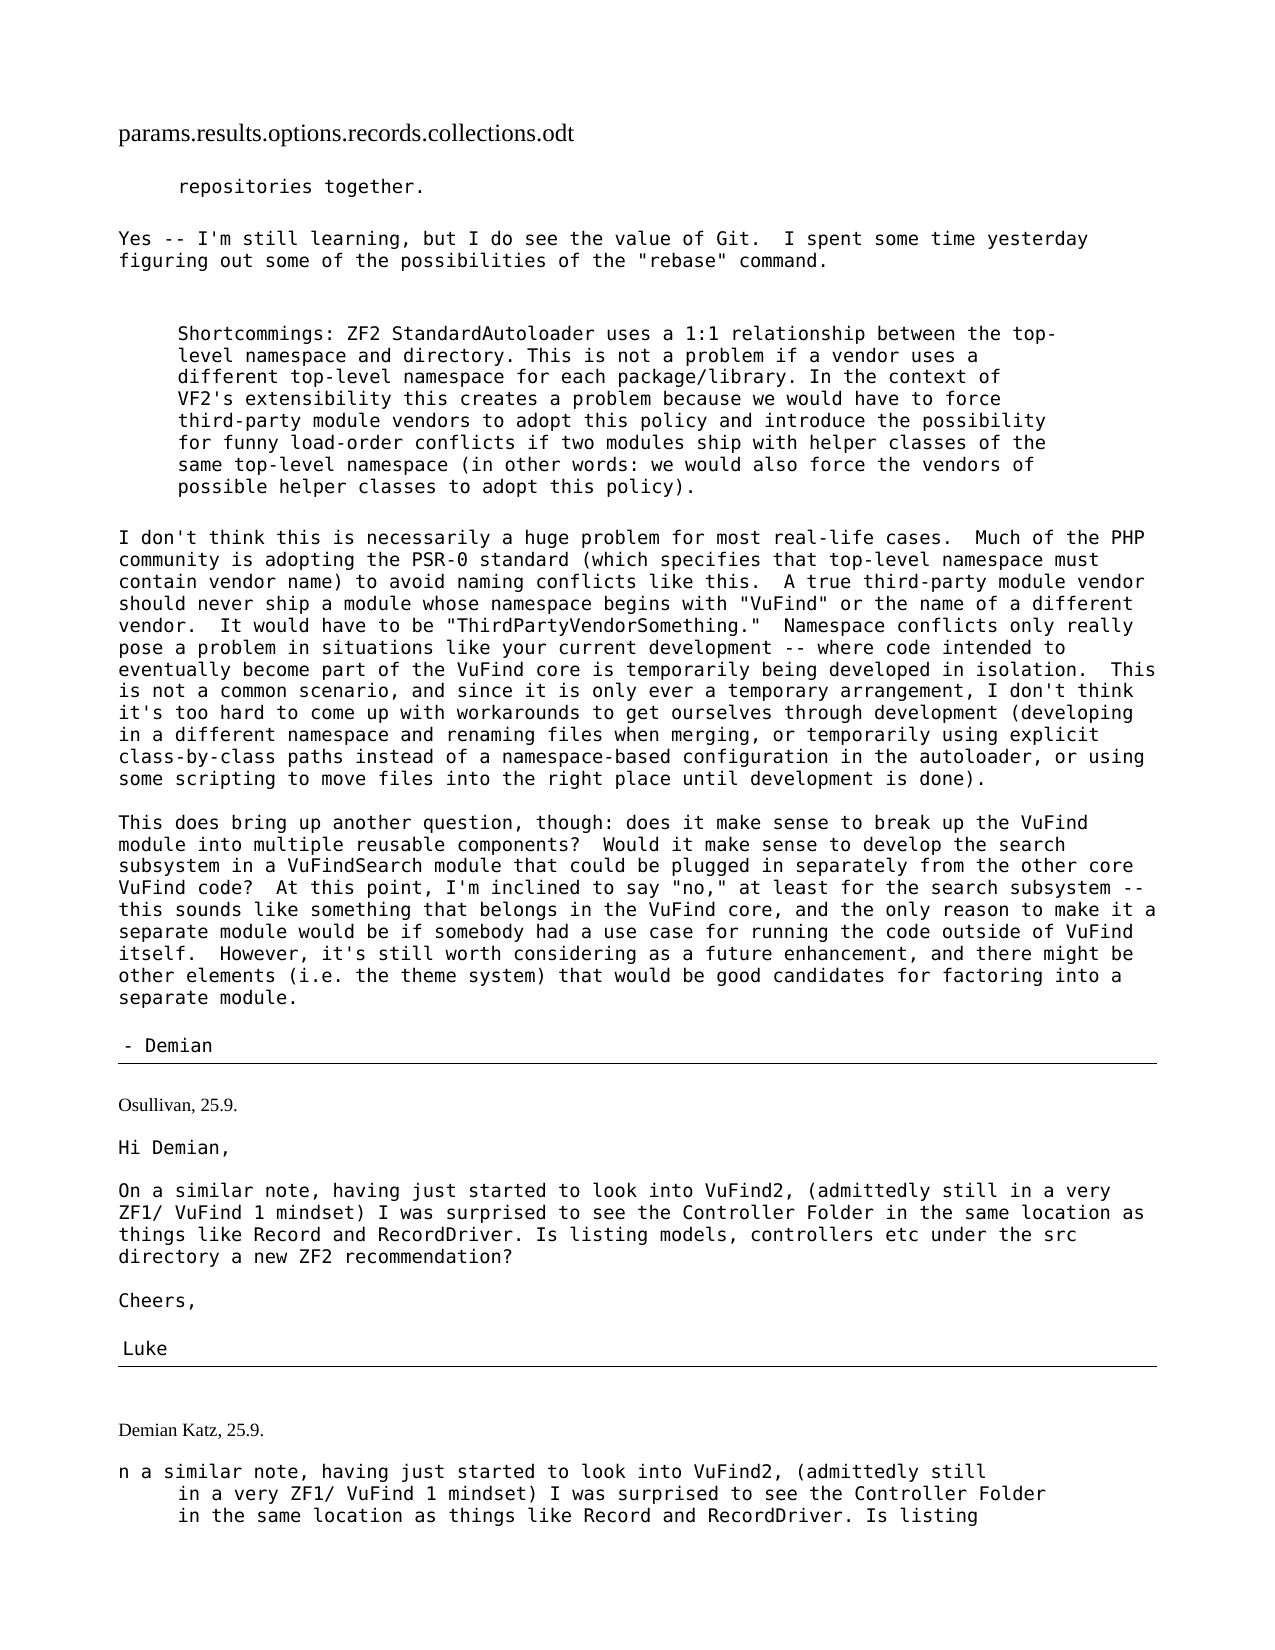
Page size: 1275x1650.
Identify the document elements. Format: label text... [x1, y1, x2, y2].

text Luke [118, 1334, 1157, 1366]
text Demian Katz, 25.9. [118, 1418, 1157, 1440]
text I don't think this is necessarily a huge problem for most real-life cases. Much of the PHP community is adopting the PSR-0 standard (which specifies that top-level namespace must contain vendor name) to avoid naming conflicts like this. A true third-party module vendor should never ship a module whose namespace begins with "VuFind" or the name of a different vendor. It would have to be "ThirdPartyVendorSomething." Namespace conflicts only really pose a problem in situations like your current development -- where code intended to eventually become part of the VuFind core is temporarily being developed in isolation. This is not a common scenario, and since it is only ever a temporary arrangement, I don't think it's too hard to come up with workarounds to get ourselves through development (developing in a different namespace and renaming files when merging, or temporarily using explicit class-by-class paths instead of a namespace-based configuration in the autoloader, or using some scripting to move files into the right place until development is done). [118, 527, 1157, 790]
text Cheers, [118, 1290, 1157, 1312]
text possible helper classes to adopt this policy). [177, 476, 1098, 498]
text Yes -- I'm still learning, but I do see the value of Git. I spent some time yesterday figuring out some of the possibilities of the "rebase" command. [118, 228, 1157, 271]
text This does bring up another question, though: does it make sense to break up the VuFind module into multiple reusable components? Would it make sense to develop the search subsystem in a VuFindSearch module that could be plugged in separately from the other core VuFind code? At this point, I'm inclined to say "no," at least for the search subsystem -- this sounds like something that belongs in the VuFind core, and the only reason to make it a separate module would be if somebody had a use case for running the code outside of VuFind itself. However, it's still worth considering as a future enhancement, and there might be other elements (i.e. the theme system) that would be good candidates for factoring into a separate module. [118, 812, 1157, 1008]
text level namespace and directory. This is not a problem if a vendor uses a [177, 345, 1098, 367]
text - Demian [118, 1030, 1157, 1063]
text On a similar note, having just started to look into VuFind2, (admittedly still in a very ZF1/ VuFind 1 mindset) I was surprised to see the Controller Folder in the same location as things like Record and RecordDriver. Is listing models, controllers etc under the src directory a new ZF2 recommendation? [118, 1181, 1157, 1268]
text Osullivan, 25.9. [118, 1094, 1157, 1115]
text different top-level namespace for each package/library. In the context of [177, 367, 1098, 388]
text third-party module vendors to adopt this policy and introduce the possibility [177, 410, 1098, 432]
text for funny load-order conflicts if two modules ship with helper classes of the [177, 432, 1098, 454]
text repositories together. [177, 176, 1098, 198]
text same top-level namespace (in other words: we would also force the vendors of [177, 454, 1098, 476]
text n a similar note, having just started to look into VuFind2, (admittedly still [118, 1462, 1157, 1483]
text VF2's extensibility this creates a problem because we would have to force [177, 388, 1098, 410]
text in the same location as things like Record and RecordDriver. Is listing [177, 1505, 1098, 1527]
text Shortcommings: ZF2 StandardAutoloader uses a 1:1 relationship between the top- [177, 323, 1098, 345]
text Hi Demian, [118, 1137, 1157, 1159]
text in a very ZF1/ VuFind 1 mindset) I was surprised to see the Controller Folder [177, 1483, 1098, 1505]
